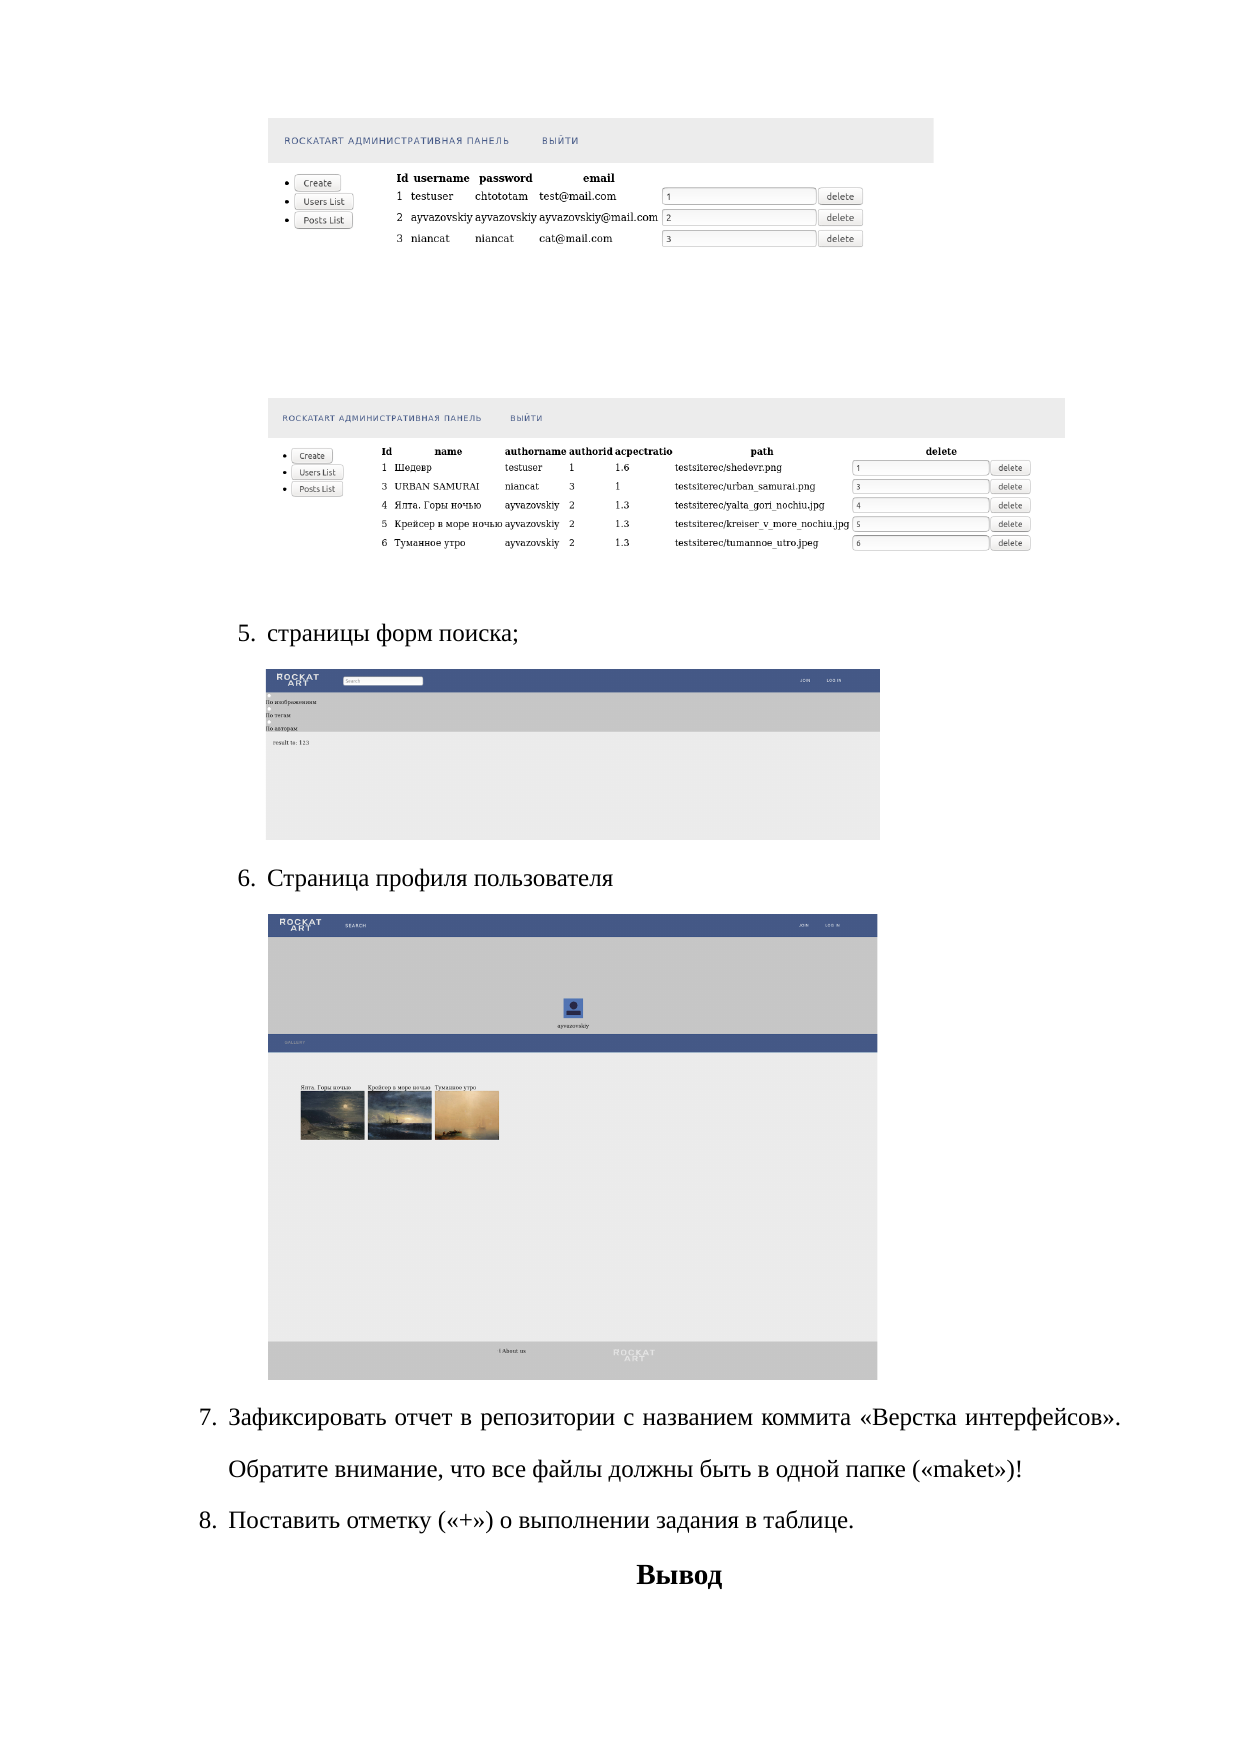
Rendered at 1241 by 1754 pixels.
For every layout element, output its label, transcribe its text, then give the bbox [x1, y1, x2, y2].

list Поставить отметку («+») о выполнении задания в таблице. [199, 1505, 1103, 1534]
list страницы форм поиска; [237, 618, 1043, 647]
picture [268, 118, 934, 376]
text Вывод [192, 1557, 1122, 1590]
picture [265, 669, 880, 840]
list Страница профиля пользователя [237, 863, 1043, 891]
picture [268, 398, 1065, 596]
list Зафиксировать отчет в репозитории с названием коммита «Верстка интерфейсов». Обратите внимание, что все файлы должны быть в одной папке («maket»)! [199, 1402, 1122, 1483]
picture [268, 914, 878, 1380]
